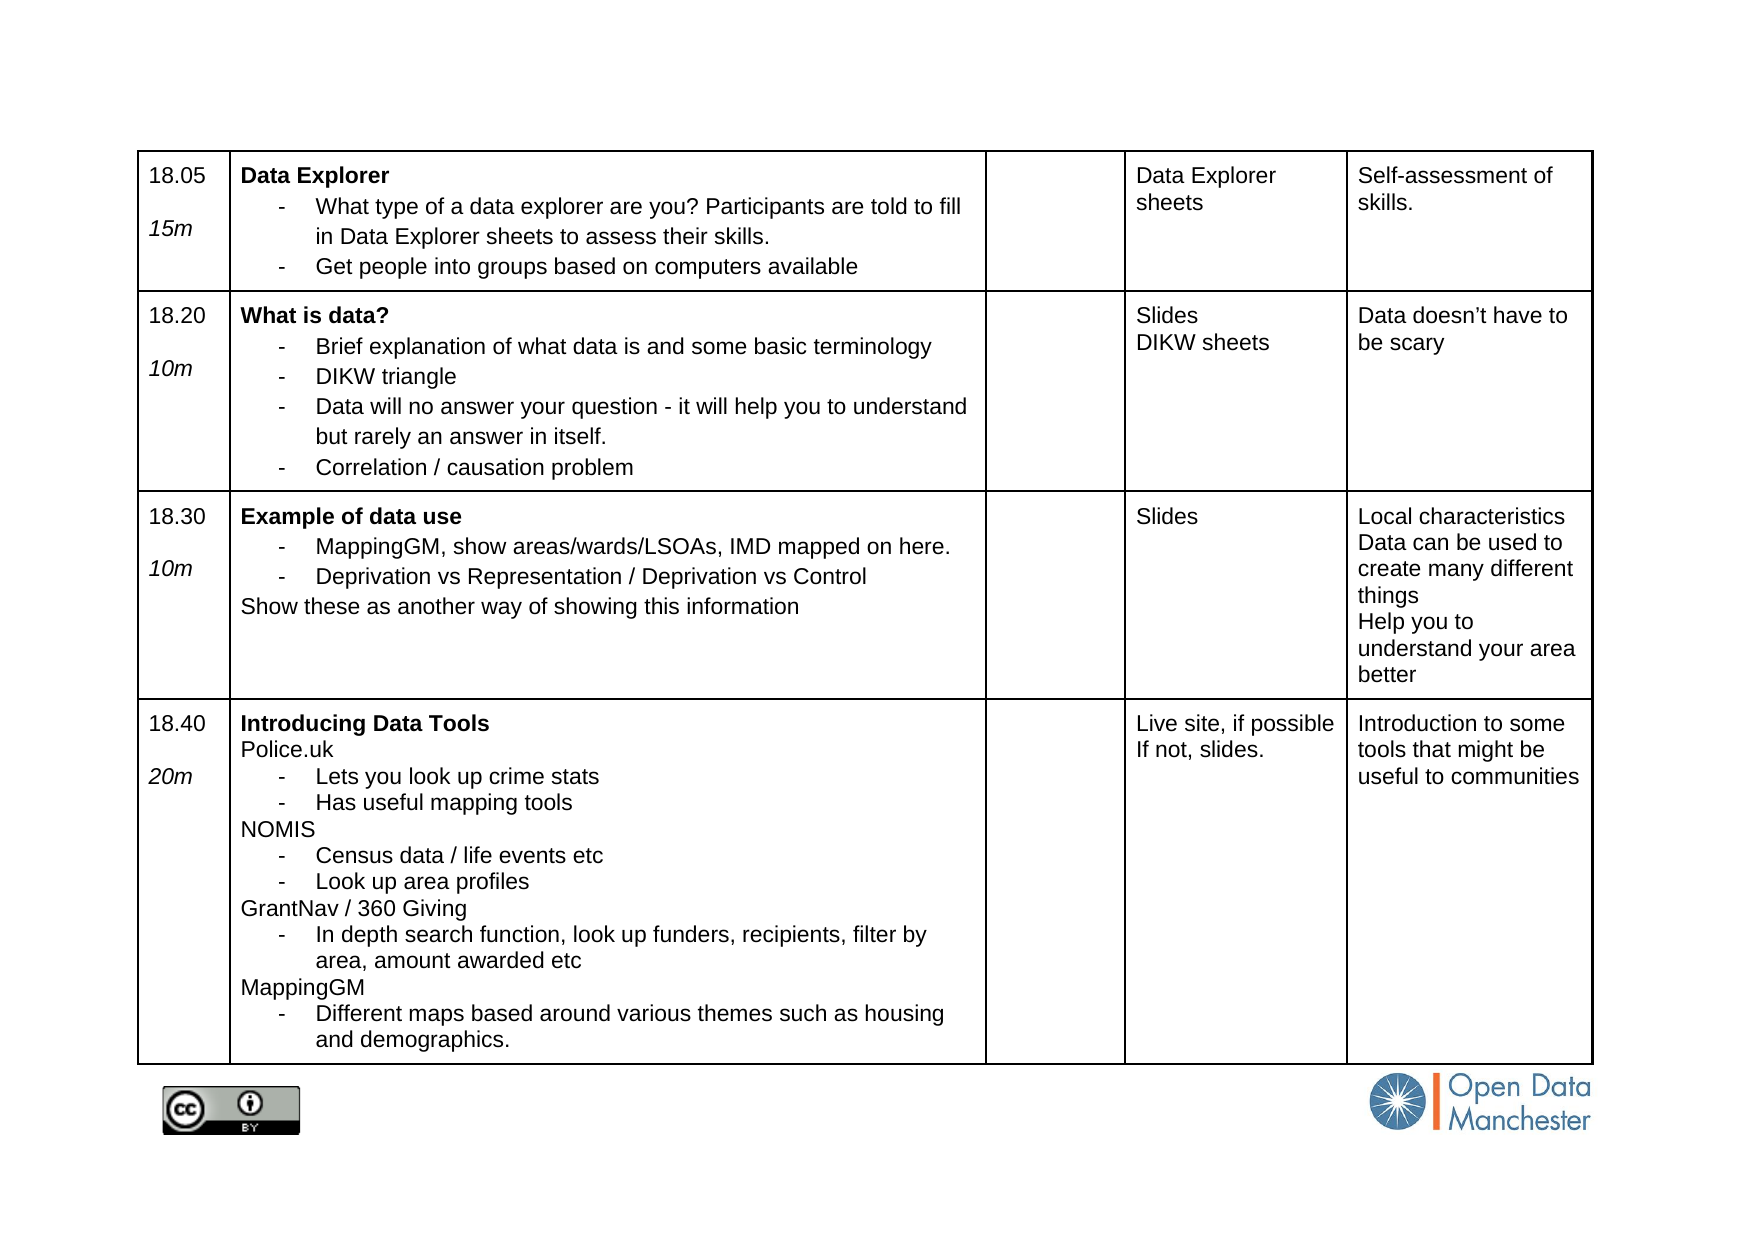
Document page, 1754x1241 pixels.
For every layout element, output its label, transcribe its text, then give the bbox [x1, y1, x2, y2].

table_cell Data doesn’t have to be scary [1348, 292, 1591, 490]
table_cell 18.30 10m [139, 492, 229, 698]
table_cell Live site, if possible If not, slides. [1126, 700, 1346, 1063]
table_cell What is data? Brief explanation of what data is and some basic terminology DIKW triangle Data will no answer your question - it will help you to understand but rarely an answer in itself. Correlation / causation problem [231, 292, 985, 490]
table_cell Introducing Data Tools Police.uk Lets you look up crime stats Has useful mapping tools NOMIS Census data / life events etc Look up area profiles GrantNav / 360 Giving In depth search function, look up funders, recipients, filter by area, amount awarded etc MappingGM Different maps based around various themes such as housing and demographics. [231, 700, 985, 1063]
table_cell Slides [1126, 492, 1346, 698]
table_cell 18.40 20m [139, 700, 229, 1063]
table_cell Local characteristics Data can be used to create many different things Help you to understand your area better [1348, 492, 1591, 698]
table_cell Slides DIKW sheets [1126, 292, 1346, 490]
table_cell [987, 700, 1124, 1063]
table_cell Self-assessment of skills. [1348, 152, 1591, 290]
table_cell 18.20 10m [139, 292, 229, 490]
table_cell Introduction to some tools that might be useful to communities [1348, 700, 1591, 1063]
picture [162, 1086, 301, 1135]
table_cell [987, 292, 1124, 490]
picture [1362, 1069, 1598, 1135]
table_cell [987, 152, 1124, 290]
table_cell Example of data use MappingGM, show areas/wards/LSOAs, IMD mapped on here. Deprivation vs Representation / Deprivation vs Control Show these as another way of showing this information [231, 492, 985, 698]
table_cell Data Explorer What type of a data explorer are you? Participants are told to fill in Data Explorer sheets to assess their skills. Get people into groups based on computers available [231, 152, 985, 290]
table_cell 18.05 15m [139, 152, 229, 290]
table_cell Data Explorer sheets [1126, 152, 1346, 290]
table_cell [987, 492, 1124, 698]
